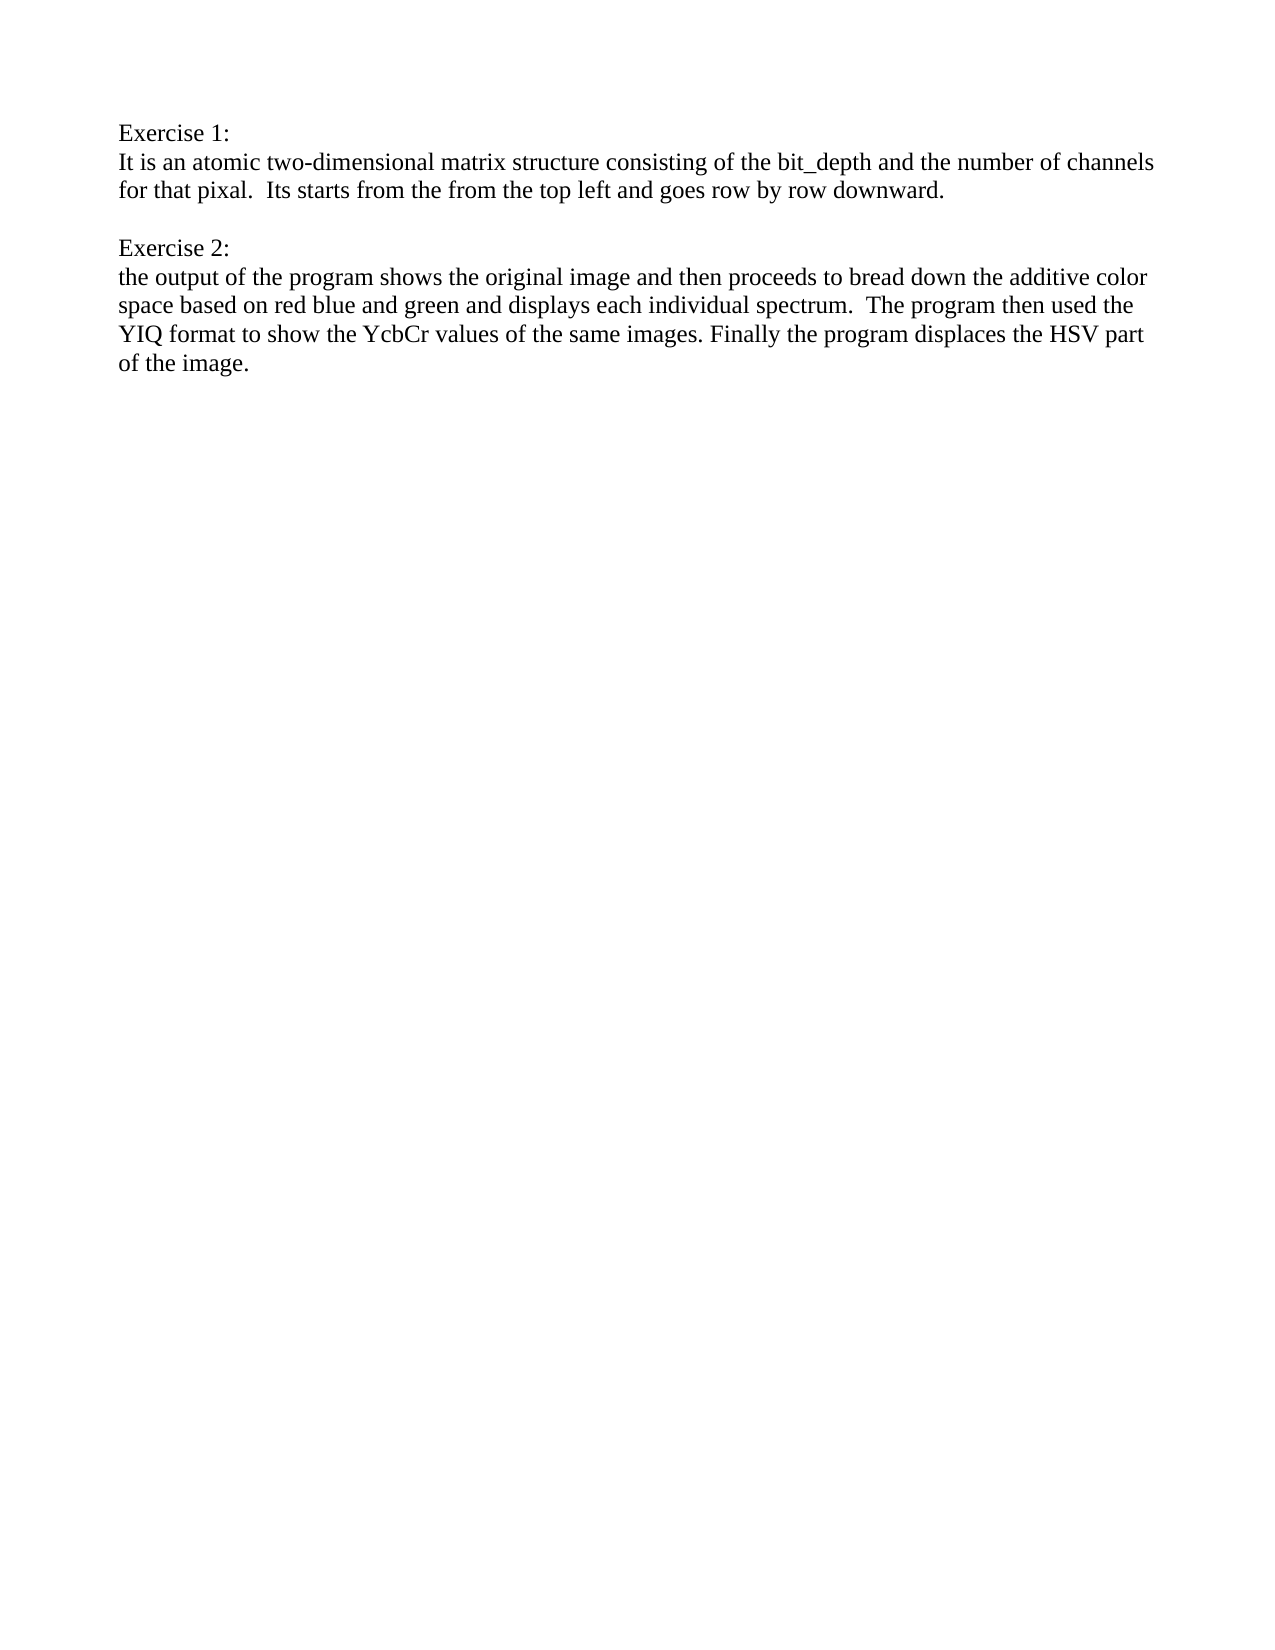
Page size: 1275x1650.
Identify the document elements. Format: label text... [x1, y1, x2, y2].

text Exercise 1: [118, 118, 1157, 147]
text the output of the program shows the original image and then proceeds to bread down the additive color space based on red blue and green and displays each individual spectrum. The program then used the YIQ format to show the YcbCr values of the same images. Finally the program displaces the HSV part of the image. [118, 262, 1157, 377]
text It is an atomic two-dimensional matrix structure consisting of the bit_depth and the number of channels for that pixal. Its starts from the from the top left and goes row by row downward. [118, 147, 1157, 204]
text Exercise 2: [118, 233, 1157, 262]
